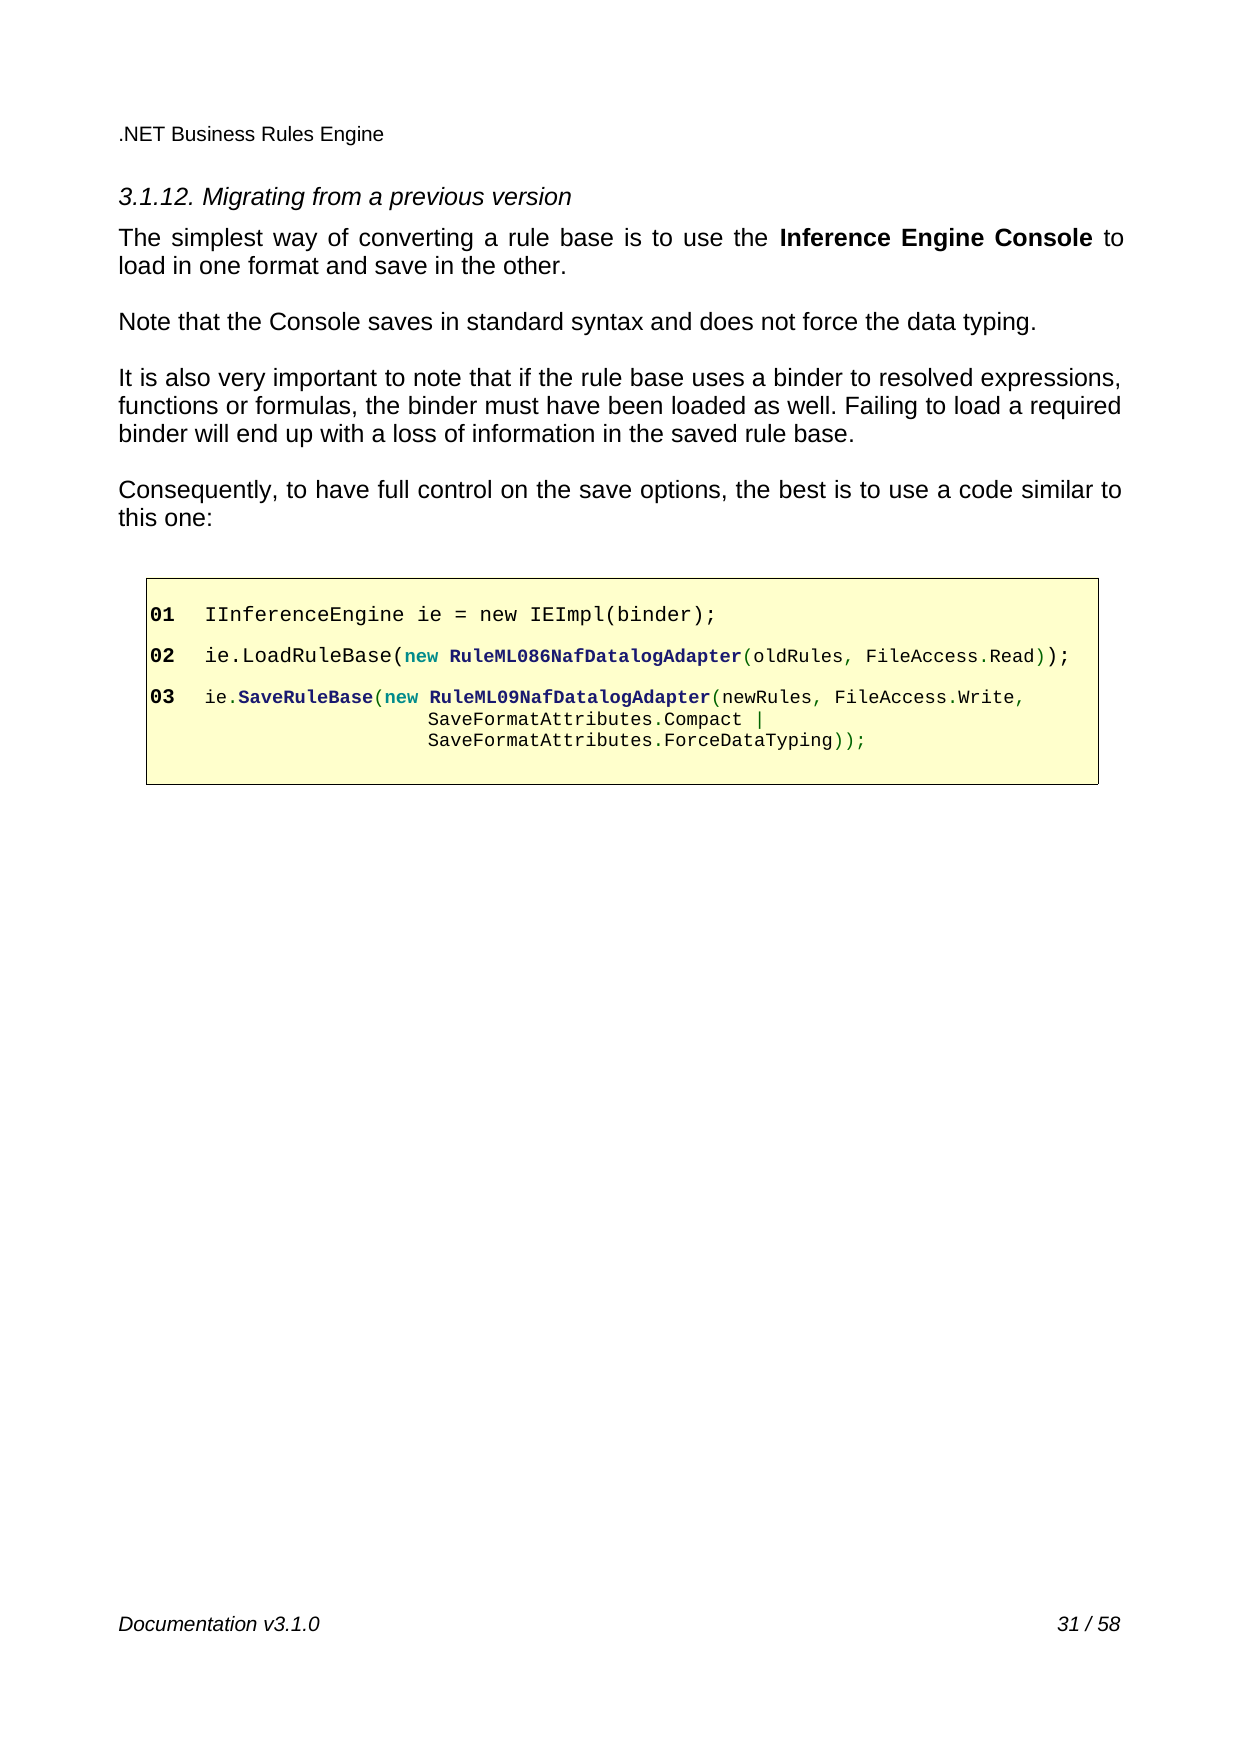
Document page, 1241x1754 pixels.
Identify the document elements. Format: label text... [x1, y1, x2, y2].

text 02 ie.LoadRuleBase(new RuleML086NafDatalogAdapter(oldRules, FileAccess.Read)); [147, 642, 1098, 669]
text 01 IInferenceEngine ie = new IEImpl(binder); [147, 579, 1098, 628]
text The simplest way of converting a rule base is to use the Inference Engine Console to load in one format and save in the other. [118, 223, 1124, 279]
text Consequently, to have full control on the save options, the best is to use a code similar to this one: [118, 476, 1124, 532]
text 03 ie.SaveRuleBase(new RuleML09NafDatalogAdapter(newRules, FileAccess.Write, SaveFormatAttributes.Compact | SaveFormatAttributes.ForceDataTyping)); [147, 683, 1098, 784]
text It is also very important to note that if the rule base uses a binder to resolved expressions, functions or formulas, the binder must have been loaded as well. Failing to load a required binder will end up with a loss of information in the saved rule base. [118, 364, 1124, 448]
text Note that the Console saves in standard syntax and does not force the data typing. [118, 308, 1124, 336]
subtitle Migrating from a previous version [118, 183, 1124, 211]
